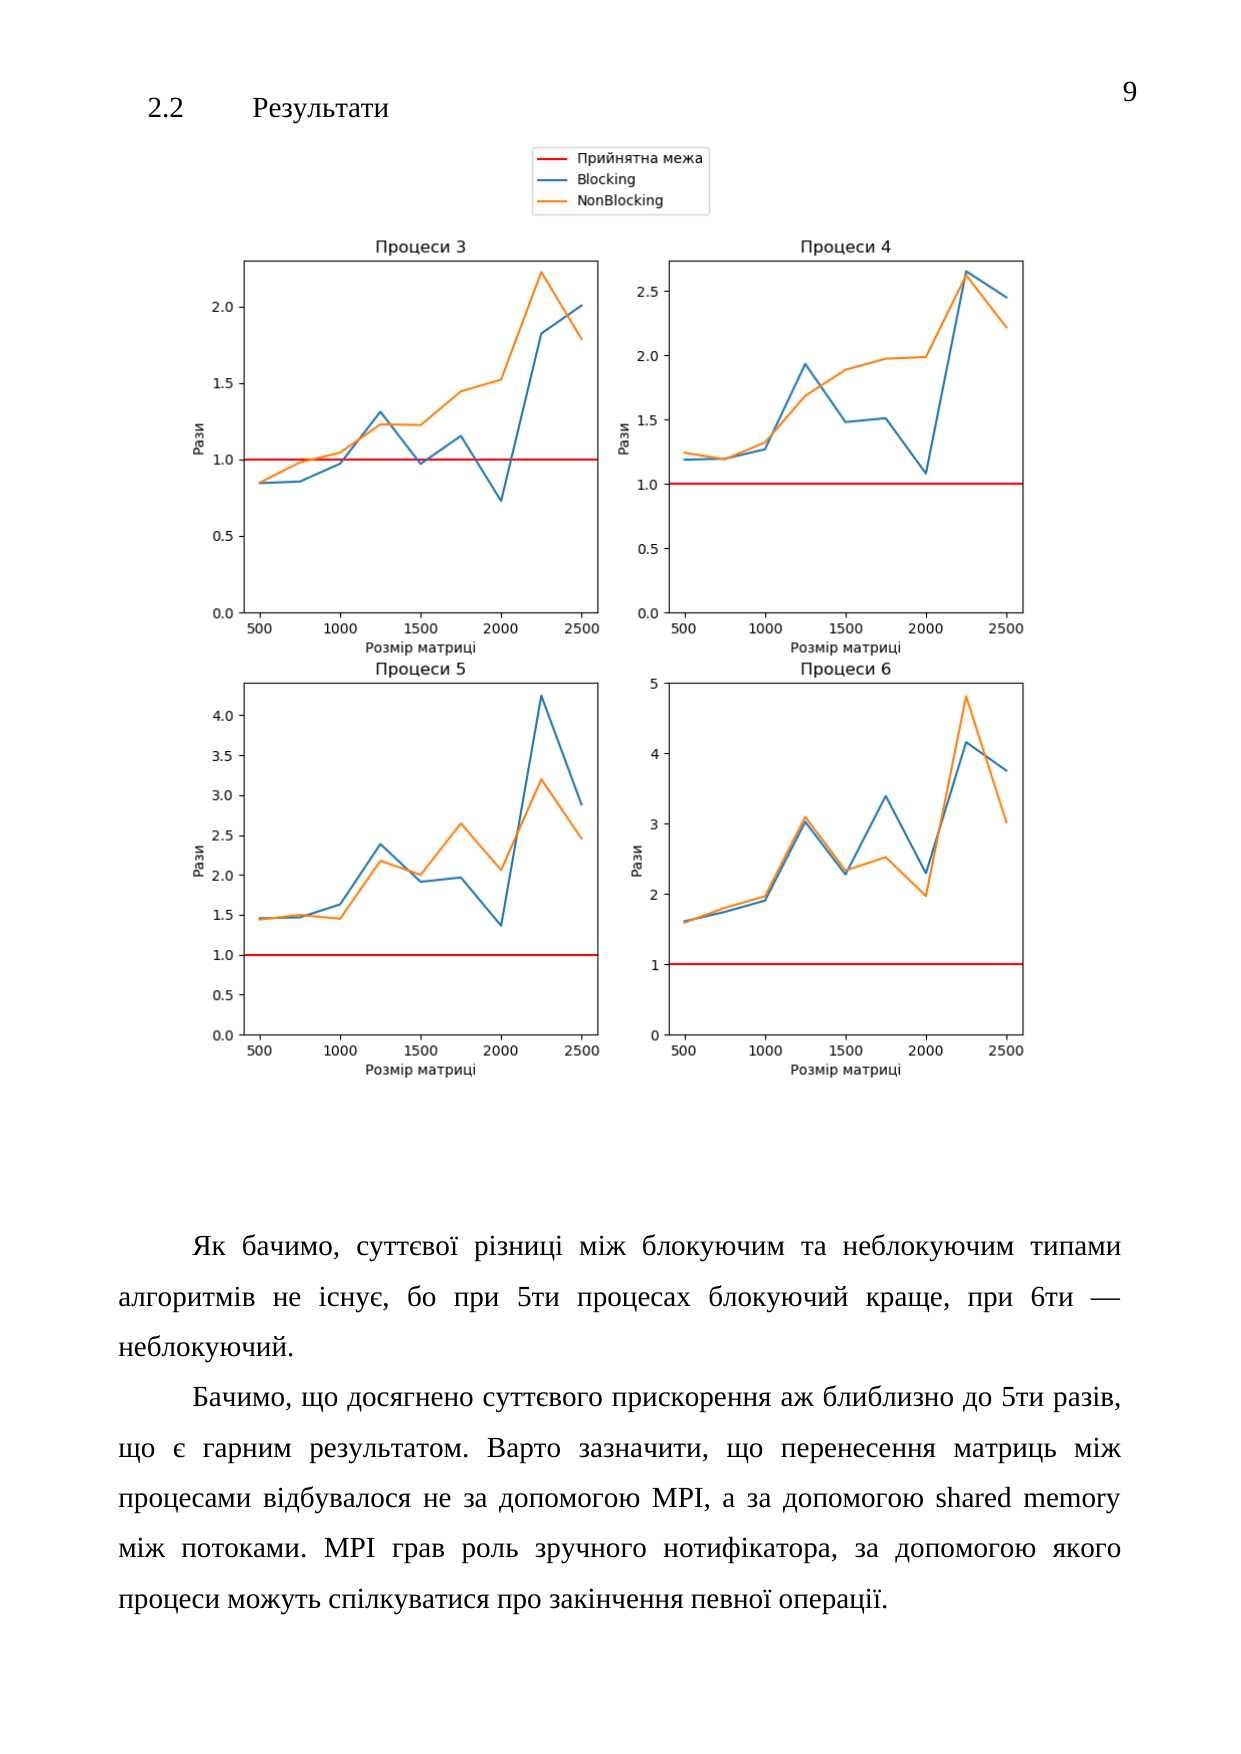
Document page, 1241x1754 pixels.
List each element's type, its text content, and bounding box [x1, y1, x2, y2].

picture [118, 140, 1123, 1145]
subtitle Результати [118, 90, 1122, 124]
text Як бачимо, суттєвої різниці між блокуючим та неблокуючим типами алгоритмів не існує, бо при 5ти процесах блокуючий краще, при 6ти — неблокуючий. [118, 1228, 1122, 1363]
text Бачимо, що досягнено суттєвого прискорення аж блиблизно до 5ти разів, що є гарним результатом. Варто зазначити, що перенесення матриць між процесами відбувалося не за допомогою MPI, а за допомогою shared memory між потоками. MPI грав роль зручного нотифікатора, за допомогою якого процеси можуть спілкуватися про закінчення певної операції. [118, 1379, 1122, 1614]
